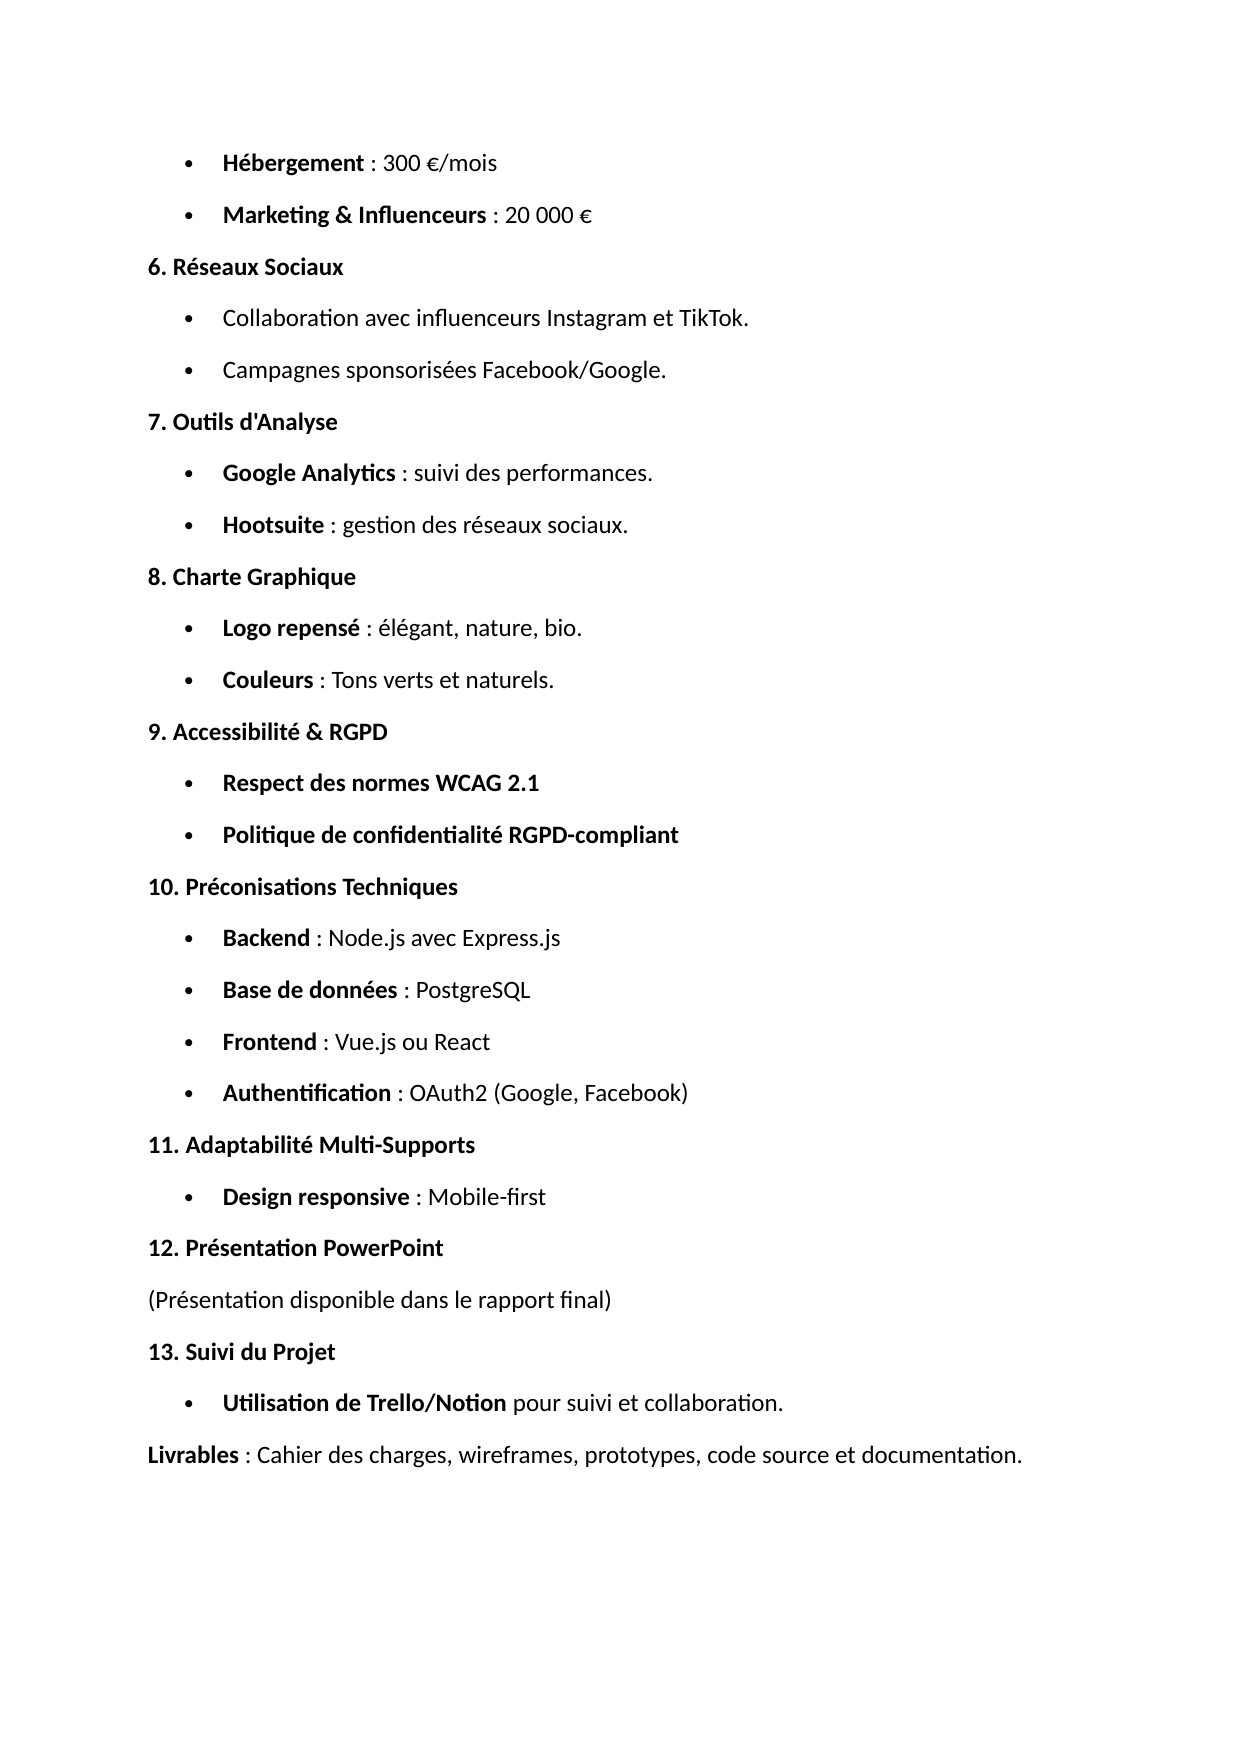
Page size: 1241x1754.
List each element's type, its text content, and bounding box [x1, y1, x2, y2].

text Livrables : Cahier des charges, wireframes, prototypes, code source et documentation. [148, 1439, 1093, 1470]
text 13. Suivi du Projet [148, 1336, 1093, 1366]
text 11. Adaptabilité Multi-Supports [148, 1129, 1093, 1160]
text 9. Accessibilité & RGPD [148, 716, 1093, 746]
text 6. Réseaux Sociaux [148, 251, 1093, 281]
text 10. Préconisations Techniques [148, 871, 1093, 901]
text 7. Outils d'Analyse [148, 406, 1093, 436]
list Utilisation de Trello/Notion pour suivi et collaboration. [185, 1388, 1093, 1418]
list Campagnes sponsorisées Facebook/Google. [185, 354, 1093, 385]
list Respect des normes WCAG 2.1 [185, 768, 1093, 798]
list Base de données : PostgreSQL [185, 974, 1093, 1005]
list Hébergement : 300 €/mois [185, 148, 1093, 178]
list Hootsuite : gestion des réseaux sociaux. [185, 509, 1093, 540]
list Couleurs : Tons verts et naturels. [185, 664, 1093, 695]
list Design responsive : Mobile-first [185, 1181, 1093, 1211]
list Authentification : OAuth2 (Google, Facebook) [185, 1078, 1093, 1108]
list Logo repensé : élégant, nature, bio. [185, 613, 1093, 643]
list Marketing & Influenceurs : 20 000 € [185, 199, 1093, 230]
list Google Analytics : suivi des performances. [185, 458, 1093, 488]
list Backend : Node.js avec Express.js [185, 923, 1093, 953]
list Politique de confidentialité RGPD-compliant [185, 819, 1093, 850]
list Frontend : Vue.js ou React [185, 1026, 1093, 1056]
text 12. Présentation PowerPoint [148, 1233, 1093, 1263]
text (Présentation disponible dans le rapport final) [148, 1284, 1093, 1315]
text 8. Charte Graphique [148, 561, 1093, 591]
list Collaboration avec influenceurs Instagram et TikTok. [185, 303, 1093, 333]
